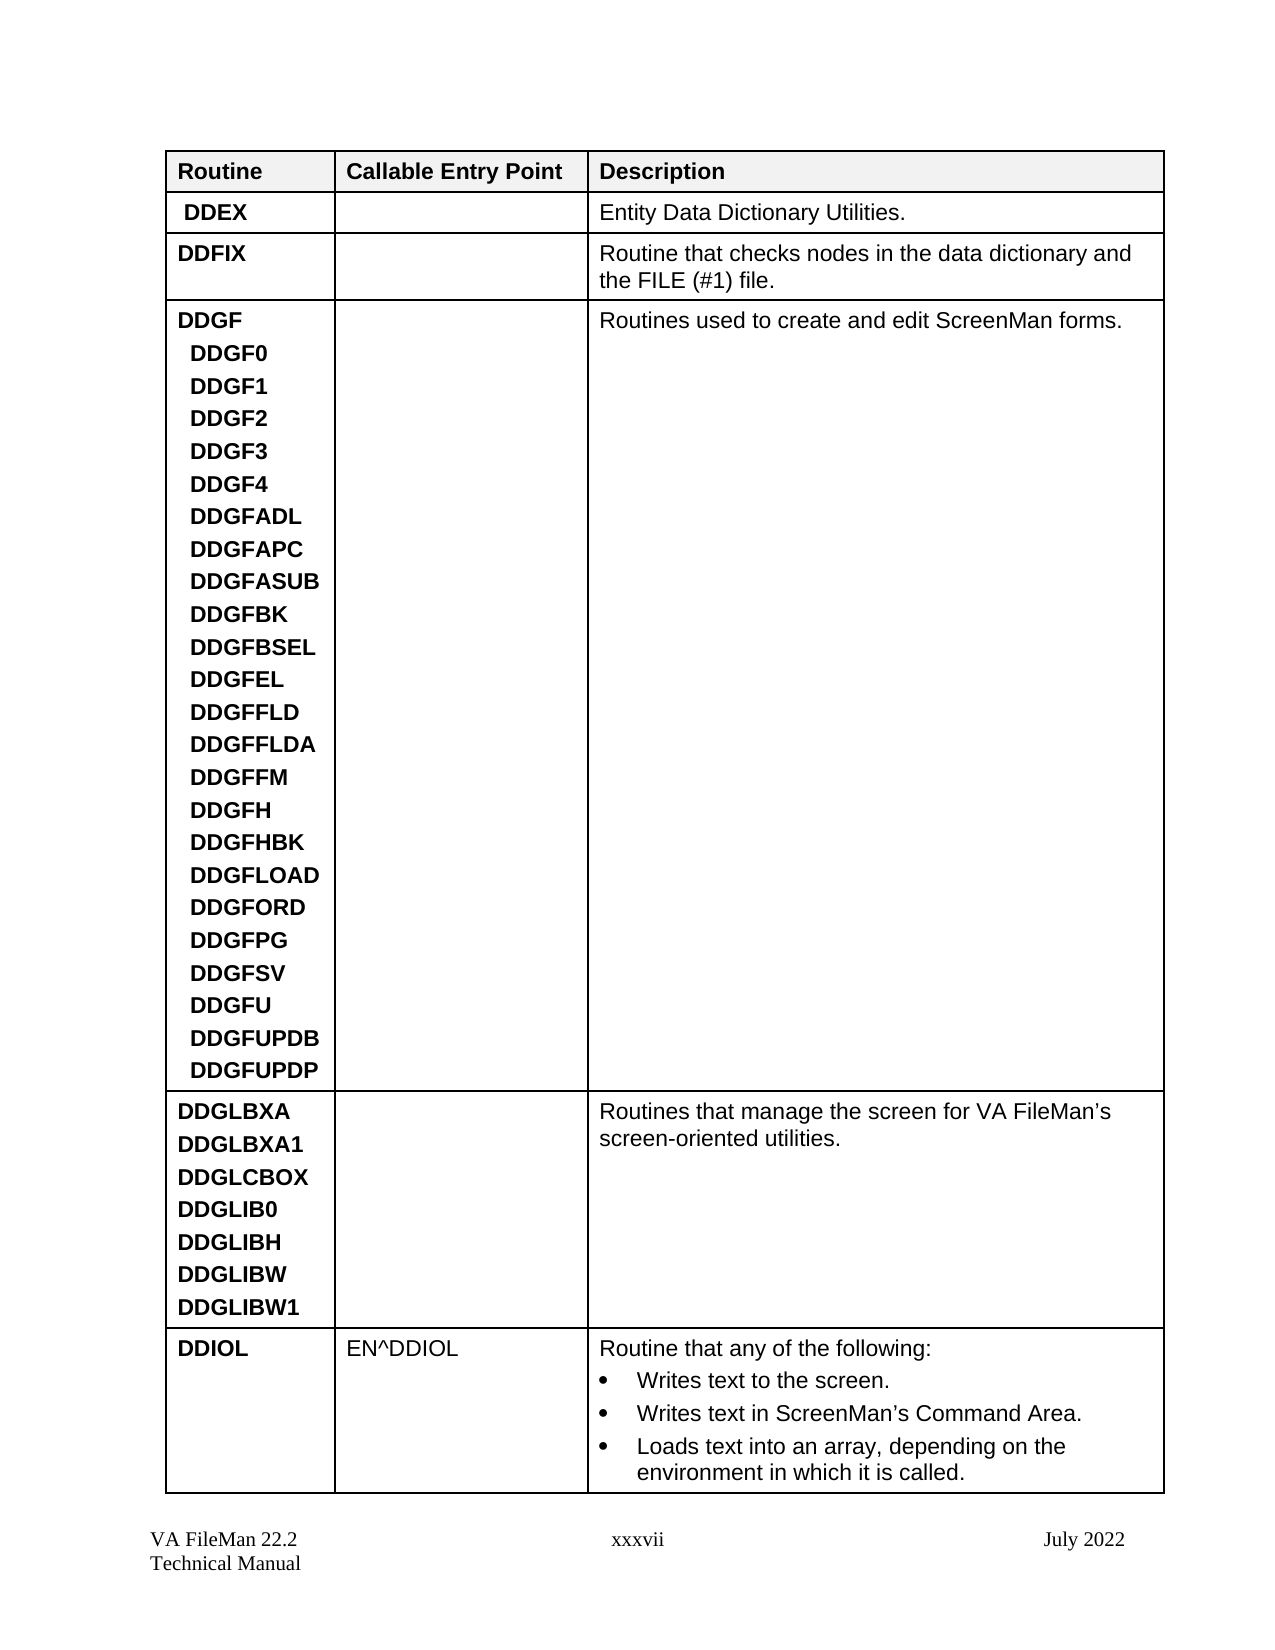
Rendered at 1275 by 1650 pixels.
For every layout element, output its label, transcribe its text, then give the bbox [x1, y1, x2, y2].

table_header Routine [167, 152, 334, 191]
table_cell Routines used to create and edit ScreenMan forms. [589, 301, 1163, 1090]
table_cell DDIOL [167, 1329, 334, 1492]
table_header Description [589, 152, 1163, 191]
table_cell DDEX [167, 193, 334, 232]
table_header Callable Entry Point [336, 152, 587, 191]
table_cell EN^DDIOL [336, 1329, 587, 1492]
table_cell Routine that any of the following: Writes text to the screen. Writes text in ScreenMan’s Command Area. Loads text into an array, depending on the environment in which it is called. [589, 1329, 1163, 1492]
table_cell [336, 193, 587, 232]
table_cell DDGF DDGF0 DDGF1 DDGF2 DDGF3 DDGF4 DDGFADL DDGFAPC DDGFASUB DDGFBK DDGFBSEL DDGFEL DDGFFLD DDGFFLDA DDGFFM DDGFH DDGFHBK DDGFLOAD DDGFORD DDGFPG DDGFSV DDGFU DDGFUPDB DDGFUPDP [167, 301, 334, 1090]
table_cell [336, 301, 587, 1090]
table_cell [336, 234, 587, 299]
table_cell Entity Data Dictionary Utilities. [589, 193, 1163, 232]
table_cell DDFIX [167, 234, 334, 299]
table_cell [336, 1092, 587, 1327]
table_cell Routine that checks nodes in the data dictionary and the FILE (#1) file. [589, 234, 1163, 299]
table_cell DDGLBXA DDGLBXA1 DDGLCBOX DDGLIB0 DDGLIBH DDGLIBW DDGLIBW1 [167, 1092, 334, 1327]
table_cell Routines that manage the screen for VA FileMan’s screen-oriented utilities. [589, 1092, 1163, 1327]
